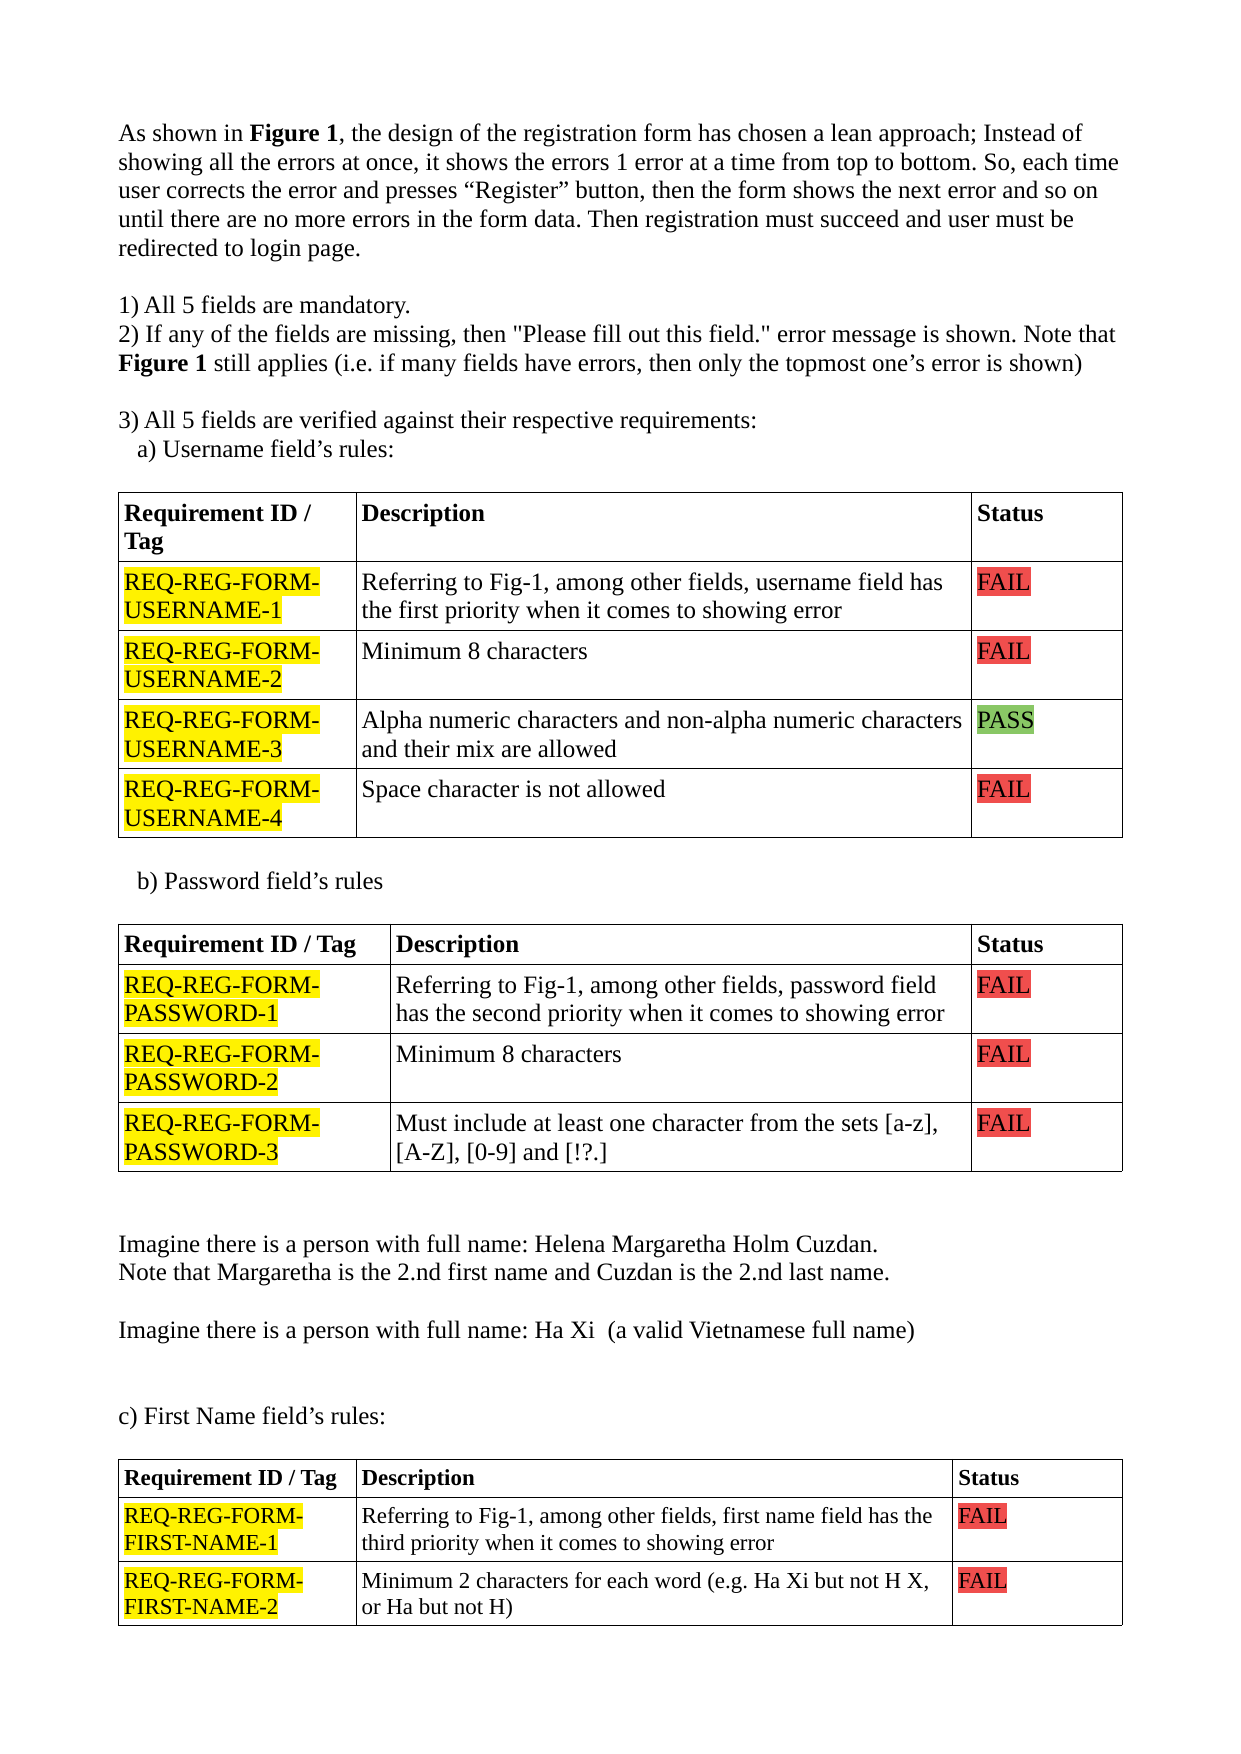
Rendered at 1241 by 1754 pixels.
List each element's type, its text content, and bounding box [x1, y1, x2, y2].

table_header Status [972, 493, 1122, 561]
table_cell FAIL [953, 1498, 1122, 1561]
table_cell REQ-REG-FORM-USERNAME-3 [119, 700, 356, 768]
table_cell FAIL [972, 562, 1122, 630]
text Note that Margaretha is the 2.nd first name and Cuzdan is the 2.nd last name. [118, 1257, 1122, 1286]
table_cell REQ-REG-FORM-PASSWORD-1 [119, 965, 390, 1033]
text c) First Name field’s rules: [118, 1401, 1122, 1430]
table_cell Must include at least one character from the sets [a-z], [A-Z], [0-9] and [!?.] [391, 1103, 971, 1171]
table_cell FAIL [953, 1562, 1122, 1625]
table_cell Referring to Fig-1, among other fields, username field has the first priority when it comes to showing error [357, 562, 971, 630]
table_cell Minimum 2 characters for each word (e.g. Ha Xi but not H X, or Ha but not H) [357, 1562, 952, 1625]
text As shown in Figure 1, the design of the registration form has chosen a lean approach; Instead of showing all the errors at once, it shows the errors 1 error at a time from top to bottom. So, each time user corrects the error and presses “Register” button, then the form shows the next error and so on until there are no more errors in the form data. Then registration must succeed and user must be redirected to login page. [118, 118, 1122, 262]
table_header Description [357, 493, 971, 561]
text a) Username field’s rules: [118, 434, 1122, 463]
text Imagine there is a person with full name: Helena Margaretha Holm Cuzdan. [118, 1229, 1122, 1257]
table_cell REQ-REG-FORM-USERNAME-1 [119, 562, 356, 630]
table_cell Minimum 8 characters [357, 631, 971, 699]
table_header Requirement ID / Tag [119, 925, 390, 964]
table_header Status [953, 1460, 1122, 1497]
table_header Description [391, 925, 971, 964]
text 2) If any of the fields are missing, then "Please fill out this field." error message is shown. Note that Figure 1 still applies (i.e. if many fields have errors, then only the topmost one’s error is shown) [118, 319, 1122, 377]
table_cell PASS [972, 700, 1122, 768]
table_cell Space character is not allowed [357, 769, 971, 837]
table_cell REQ-REG-FORM-FIRST-NAME-2 [119, 1562, 356, 1625]
table_cell Minimum 8 characters [391, 1034, 971, 1102]
table_header Description [357, 1460, 952, 1497]
table_cell FAIL [972, 965, 1122, 1033]
table_cell REQ-REG-FORM-USERNAME-2 [119, 631, 356, 699]
table_cell FAIL [972, 769, 1122, 837]
table_cell REQ-REG-FORM-PASSWORD-3 [119, 1103, 390, 1171]
table_cell FAIL [972, 631, 1122, 699]
text 1) All 5 fields are mandatory. [118, 291, 1122, 319]
table_cell Alpha numeric characters and non-alpha numeric characters and their mix are allowed [357, 700, 971, 768]
text 3) All 5 fields are verified against their respective requirements: [118, 406, 1122, 434]
table_cell Referring to Fig-1, among other fields, first name field has the third priority when it comes to showing error [357, 1498, 952, 1561]
table_cell FAIL [972, 1103, 1122, 1171]
table_header Status [972, 925, 1122, 964]
text Imagine there is a person with full name: Ha Xi (a valid Vietnamese full name) [118, 1315, 1122, 1344]
table_cell FAIL [972, 1034, 1122, 1102]
table_cell REQ-REG-FORM-USERNAME-4 [119, 769, 356, 837]
text b) Password field’s rules [118, 866, 1122, 895]
table_cell REQ-REG-FORM-PASSWORD-2 [119, 1034, 390, 1102]
table_cell REQ-REG-FORM-FIRST-NAME-1 [119, 1498, 356, 1561]
table_header Requirement ID / Tag [119, 493, 356, 561]
table_header Requirement ID / Tag [119, 1460, 356, 1497]
table_cell Referring to Fig-1, among other fields, password field has the second priority when it comes to showing error [391, 965, 971, 1033]
